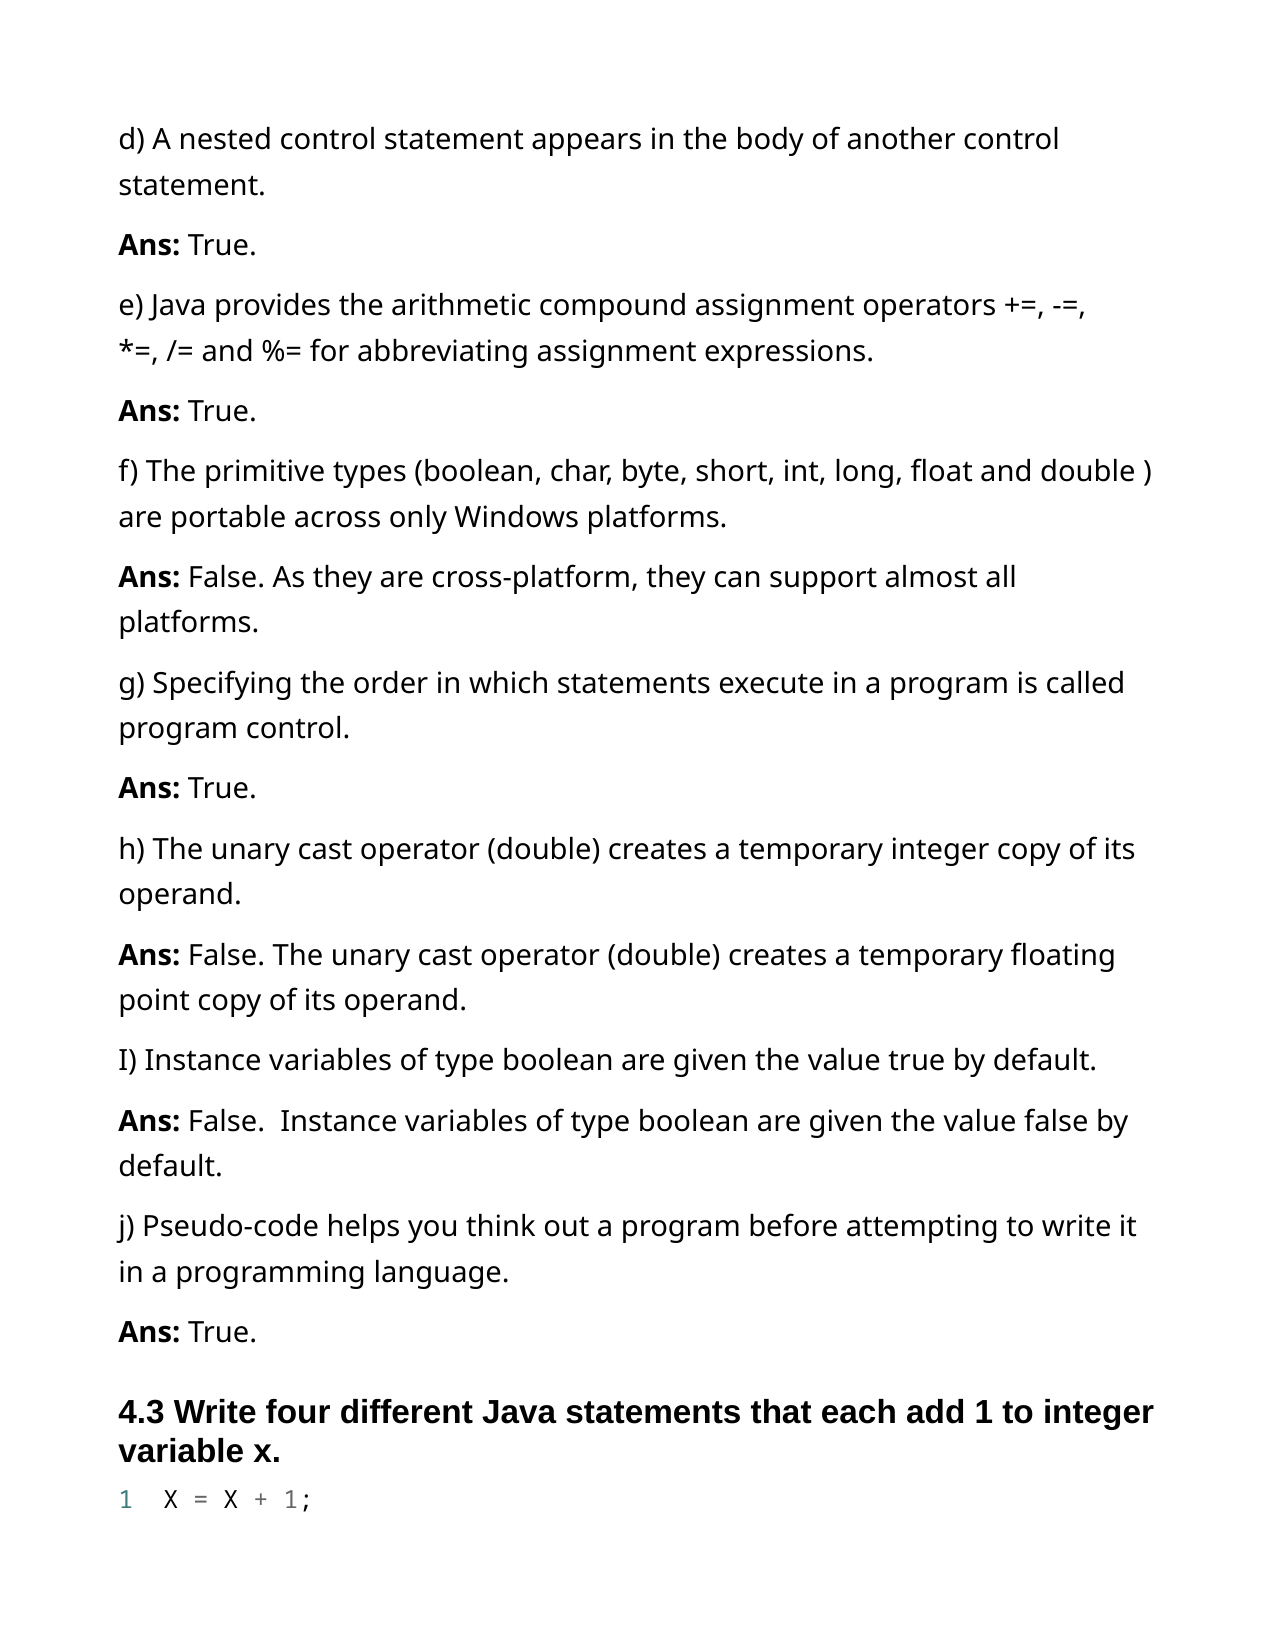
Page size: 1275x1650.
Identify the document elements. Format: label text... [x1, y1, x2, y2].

text Ans: False. Instance variables of type boolean are given the value false by default. [118, 1100, 1157, 1185]
text Ans: True. [118, 768, 1157, 807]
text Ans: True. [118, 224, 1157, 264]
text Ans: False. The unary cast operator (double) creates a temporary floating point copy of its operand. [118, 934, 1157, 1019]
subtitle 4.3 Write four different Java statements that each add 1 to integer variable x. [118, 1392, 1157, 1469]
text Ans: False. As they are cross-platform, they can support almost all platforms. [118, 556, 1157, 641]
text Ans: True. [118, 390, 1157, 430]
text 1 X = X + 1; [118, 1482, 1157, 1516]
text e) Java provides the arithmetic compound assignment operators +=, -=, *=, /= and %= for abbreviating assignment expressions. [118, 284, 1157, 369]
text d) A nested control statement appears in the body of another control statement. [118, 118, 1157, 203]
text I) Instance variables of type boolean are given the value true by default. [118, 1039, 1157, 1079]
text Ans: True. [118, 1311, 1157, 1351]
text f) The primitive types (boolean, char, byte, short, int, long, float and double ) are portable across only Windows platforms. [118, 450, 1157, 536]
text j) Pseudo-code helps you think out a program before attempting to write it in a programming language. [118, 1206, 1157, 1291]
text h) The unary cast operator (double) creates a temporary integer copy of its operand. [118, 828, 1157, 913]
text g) Specifying the order in which statements execute in a program is called program control. [118, 662, 1157, 747]
